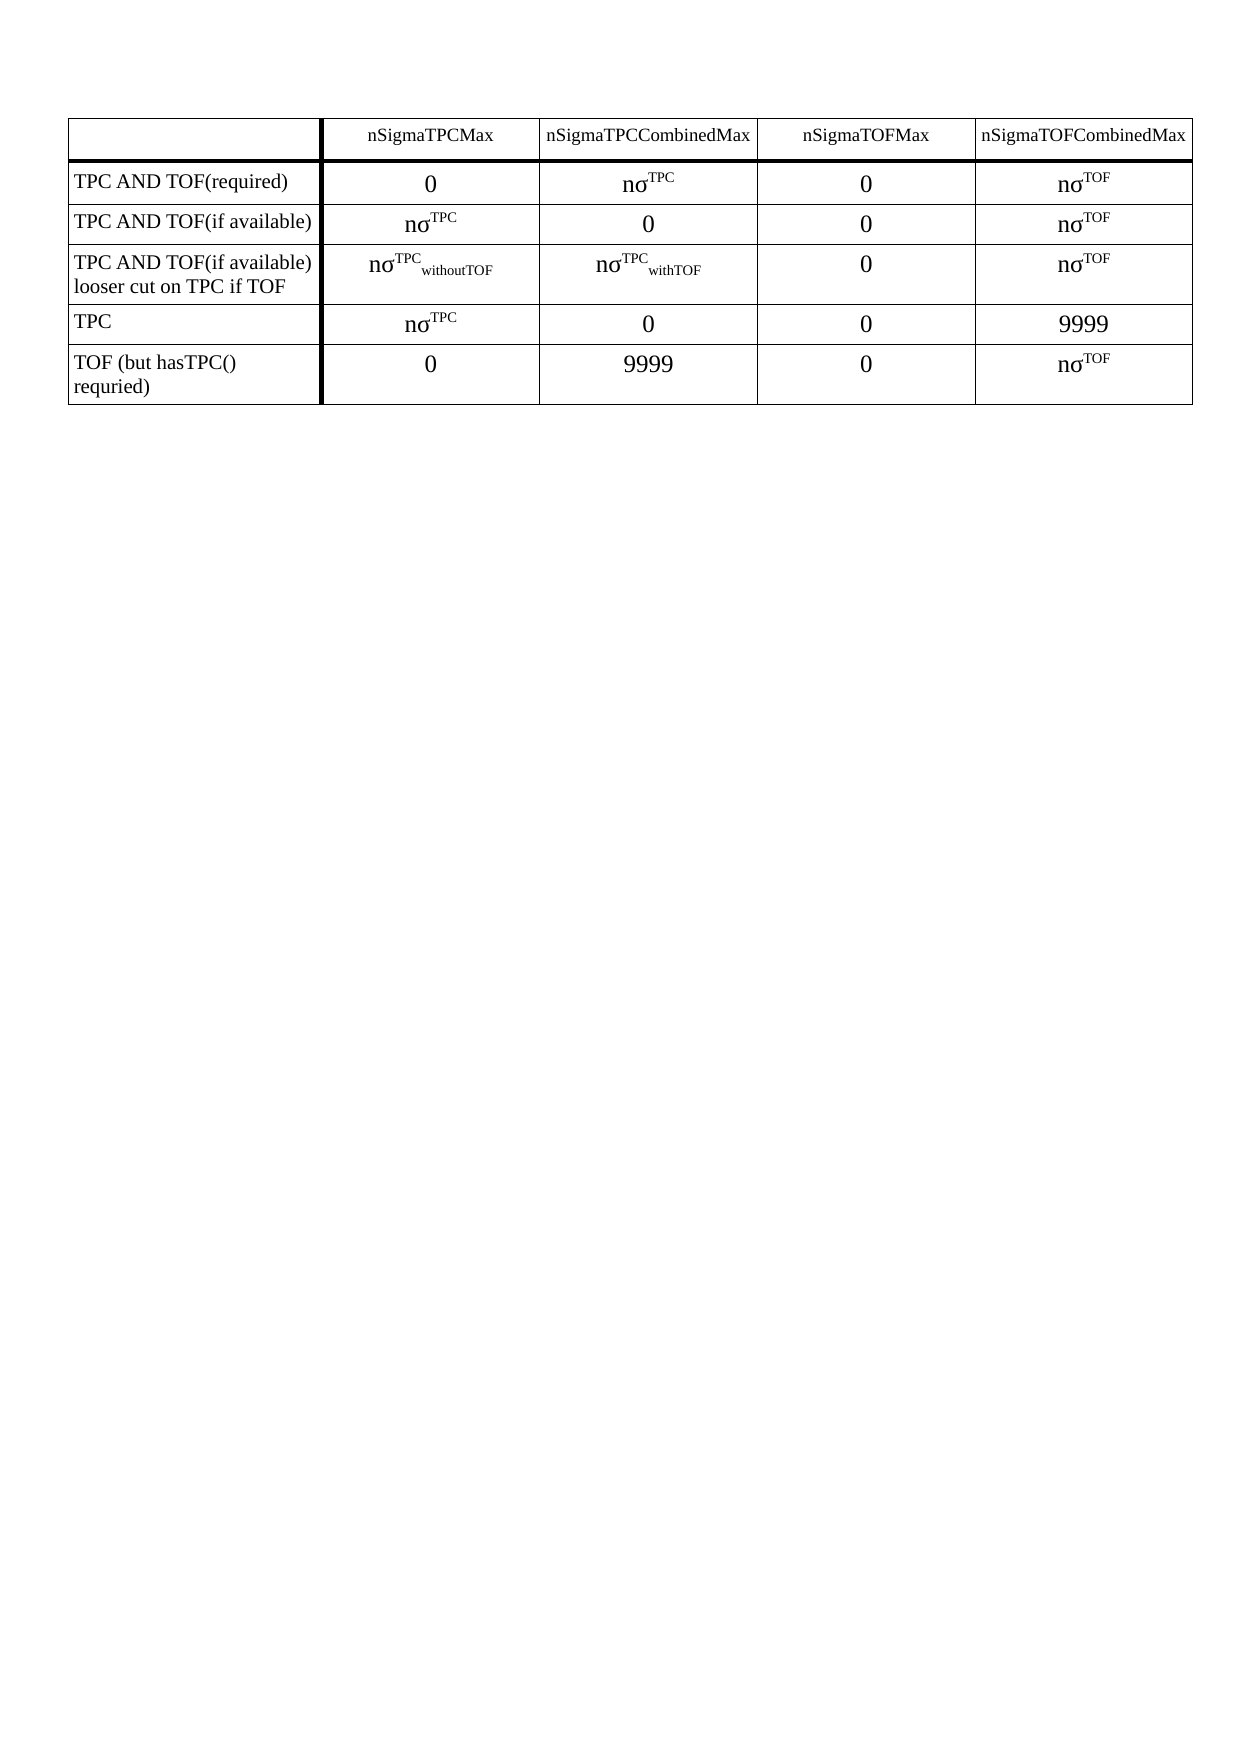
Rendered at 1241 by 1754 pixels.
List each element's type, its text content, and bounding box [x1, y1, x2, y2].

table_cell 0 [758, 345, 975, 403]
table_cell TPC AND TOF(required) [69, 163, 319, 203]
table_cell TPC AND TOF(if available) [69, 205, 319, 244]
table_cell 0 [324, 163, 539, 203]
table_cell nσTOF [976, 205, 1192, 244]
table_cell TPC AND TOF(if available) looser cut on TPC if TOF [69, 245, 319, 303]
table_cell nσTPCwithoutTOF [324, 245, 539, 303]
table_header nSigmaTOFMax [758, 119, 975, 158]
table_cell 0 [758, 305, 975, 344]
table_header [69, 119, 319, 158]
table_cell nσTPC [540, 163, 757, 203]
table_header nSigmaTPCMax [324, 119, 539, 158]
table_cell nσTPC [324, 205, 539, 244]
table_cell nσTPC [324, 305, 539, 344]
table_cell 0 [758, 163, 975, 203]
table_cell nσTPCwithTOF [540, 245, 757, 303]
table_cell 9999 [540, 345, 757, 403]
table_cell nσTOF [976, 345, 1192, 403]
table_cell 0 [758, 245, 975, 303]
table_cell 0 [758, 205, 975, 244]
table_cell 0 [324, 345, 539, 403]
table_header nSigmaTPCCombinedMax [540, 119, 757, 158]
table_cell TOF (but hasTPC() requried) [69, 345, 319, 403]
table_cell 0 [540, 305, 757, 344]
table_cell nσTOF [976, 245, 1192, 303]
table_cell TPC [69, 305, 319, 344]
table_cell nσTOF [976, 163, 1192, 203]
table_cell 9999 [976, 305, 1192, 344]
table_header nSigmaTOFCombinedMax [976, 119, 1192, 158]
table_cell 0 [540, 205, 757, 244]
